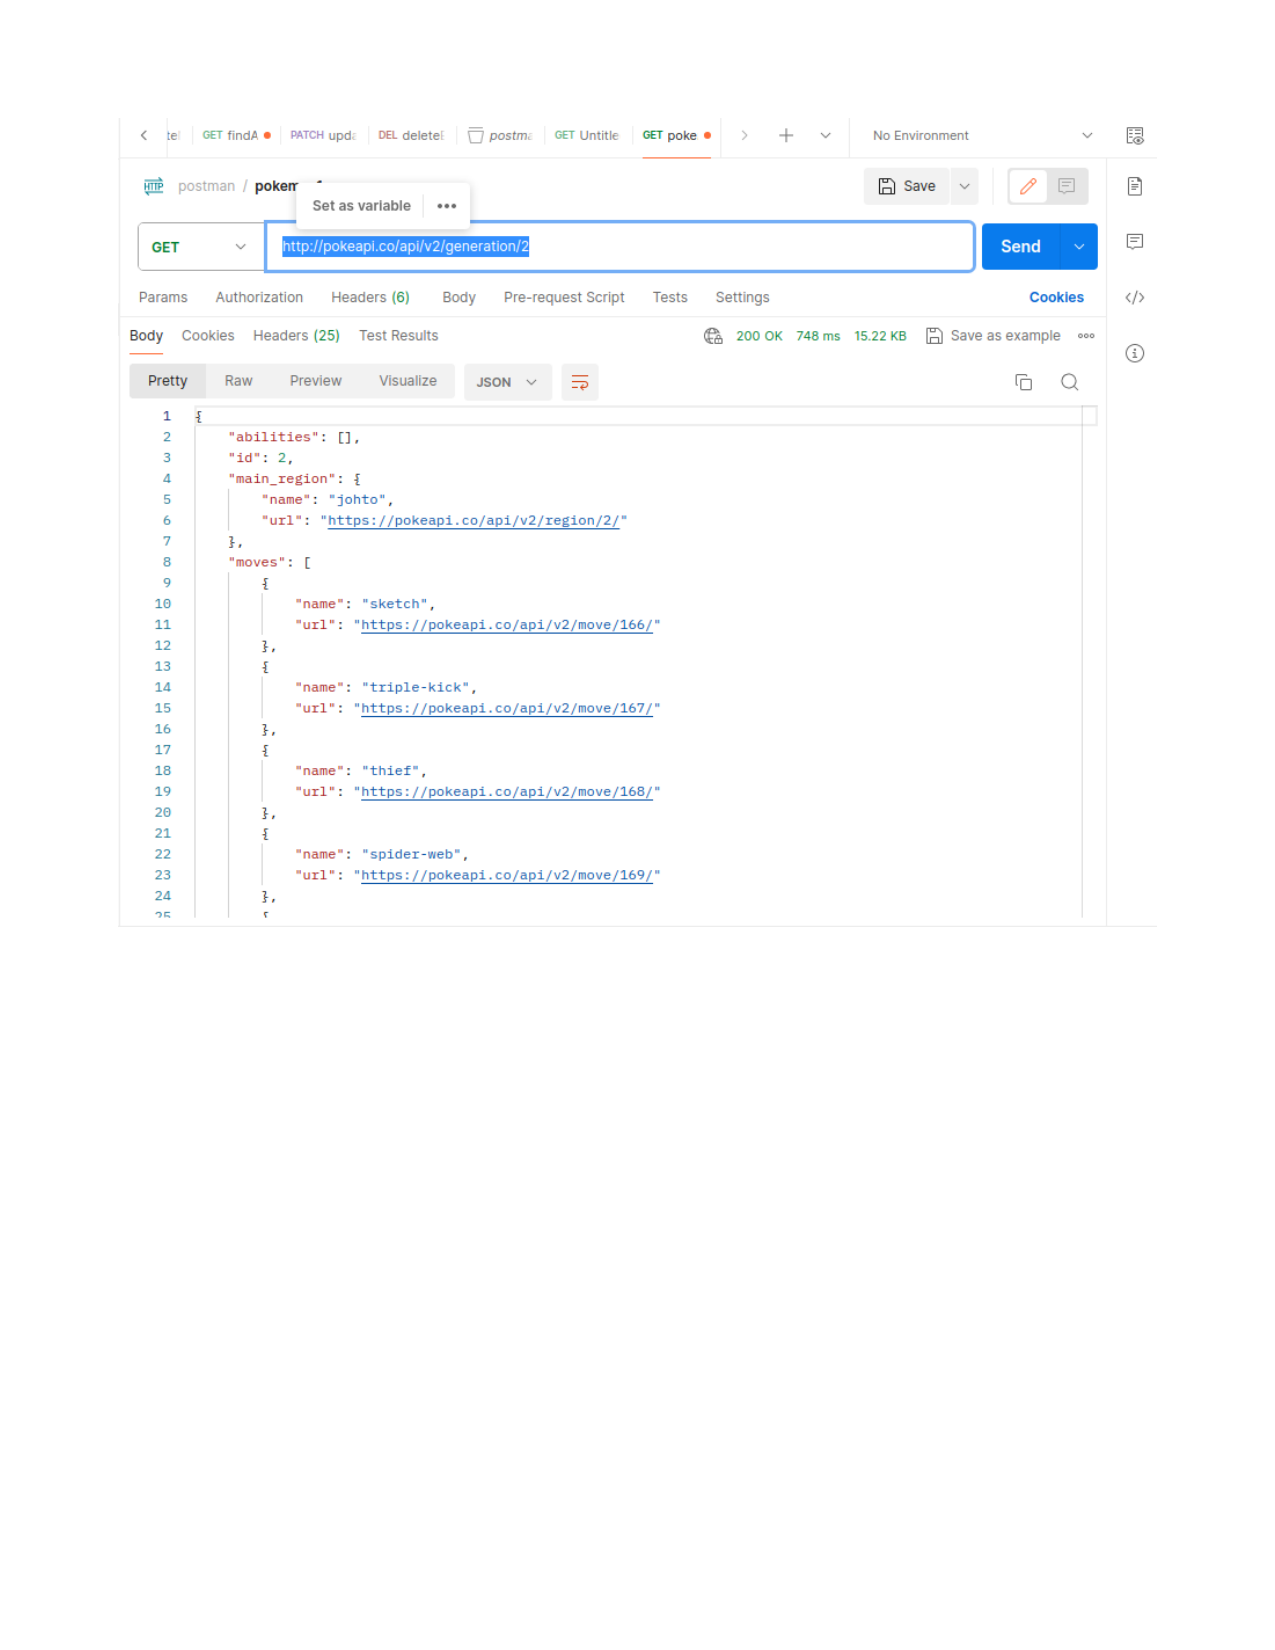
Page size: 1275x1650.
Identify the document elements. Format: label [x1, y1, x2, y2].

picture [118, 118, 1157, 927]
